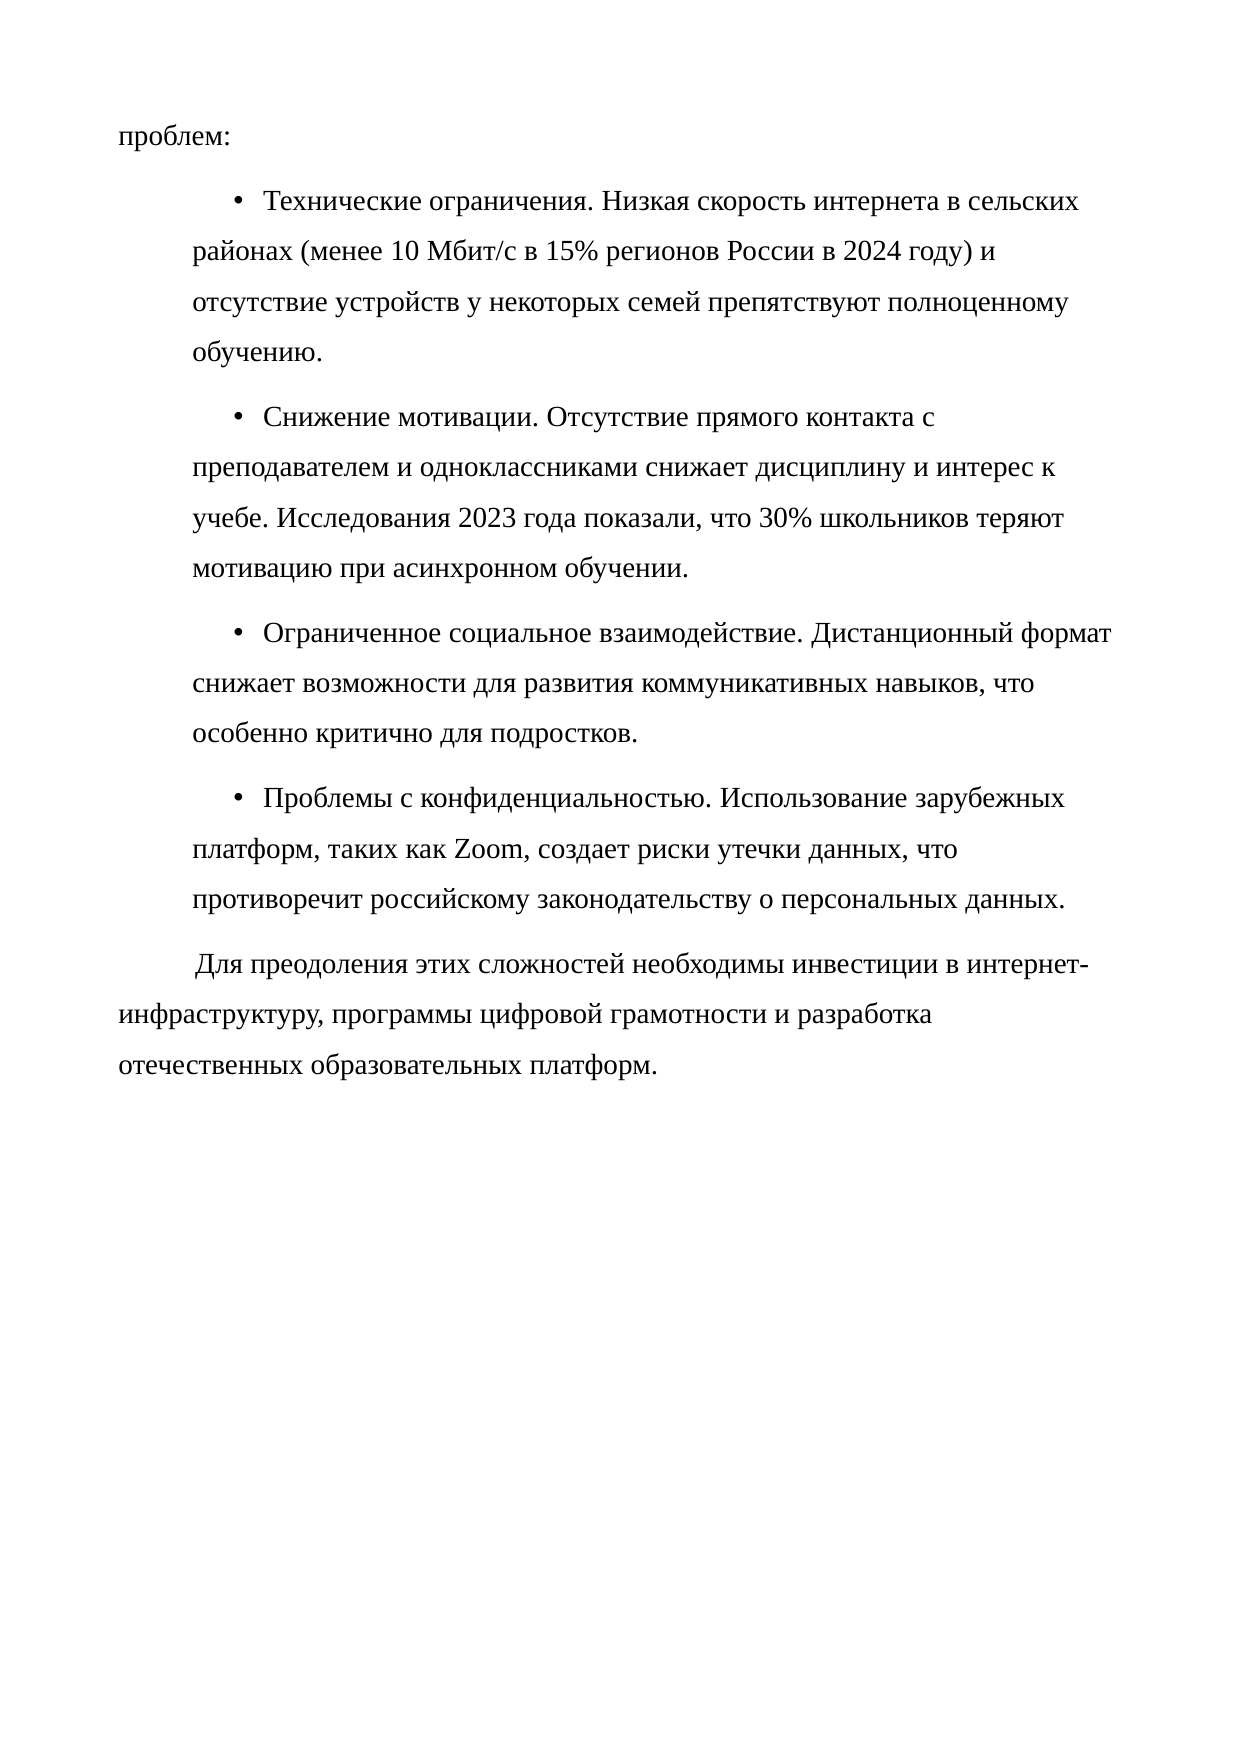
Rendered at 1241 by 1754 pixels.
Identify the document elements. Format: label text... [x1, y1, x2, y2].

list Технические ограничения. Низкая скорость интернета в сельских районах (менее 10 Мбит/с в 15% регионов России в 2024 году) и отсутствие устройств у некоторых семей препятствуют полноценному обучению. [162, 183, 1123, 368]
list Снижение мотивации. Отсутствие прямого контакта с преподавателем и одноклассниками снижает дисциплину и интерес к учебе. Исследования 2023 года показали, что 30% школьников теряют мотивацию при асинхронном обучении. [162, 399, 1123, 583]
list Проблемы с конфиденциальностью. Использование зарубежных платформ, таких как Zoom, создает риски утечки данных, что противоречит российскому законодательству о персональных данных. [162, 781, 1123, 915]
list Ограниченное социальное взаимодействие. Дистанционный формат снижает возможности для развития коммуникативных навыков, что особенно критично для подростков. [162, 615, 1123, 749]
text проблем: [118, 118, 1123, 152]
text Для преодоления этих сложностей необходимы инвестиции в интернет-инфраструктуру, программы цифровой грамотности и разработка отечественных образовательных платформ. [118, 946, 1123, 1080]
